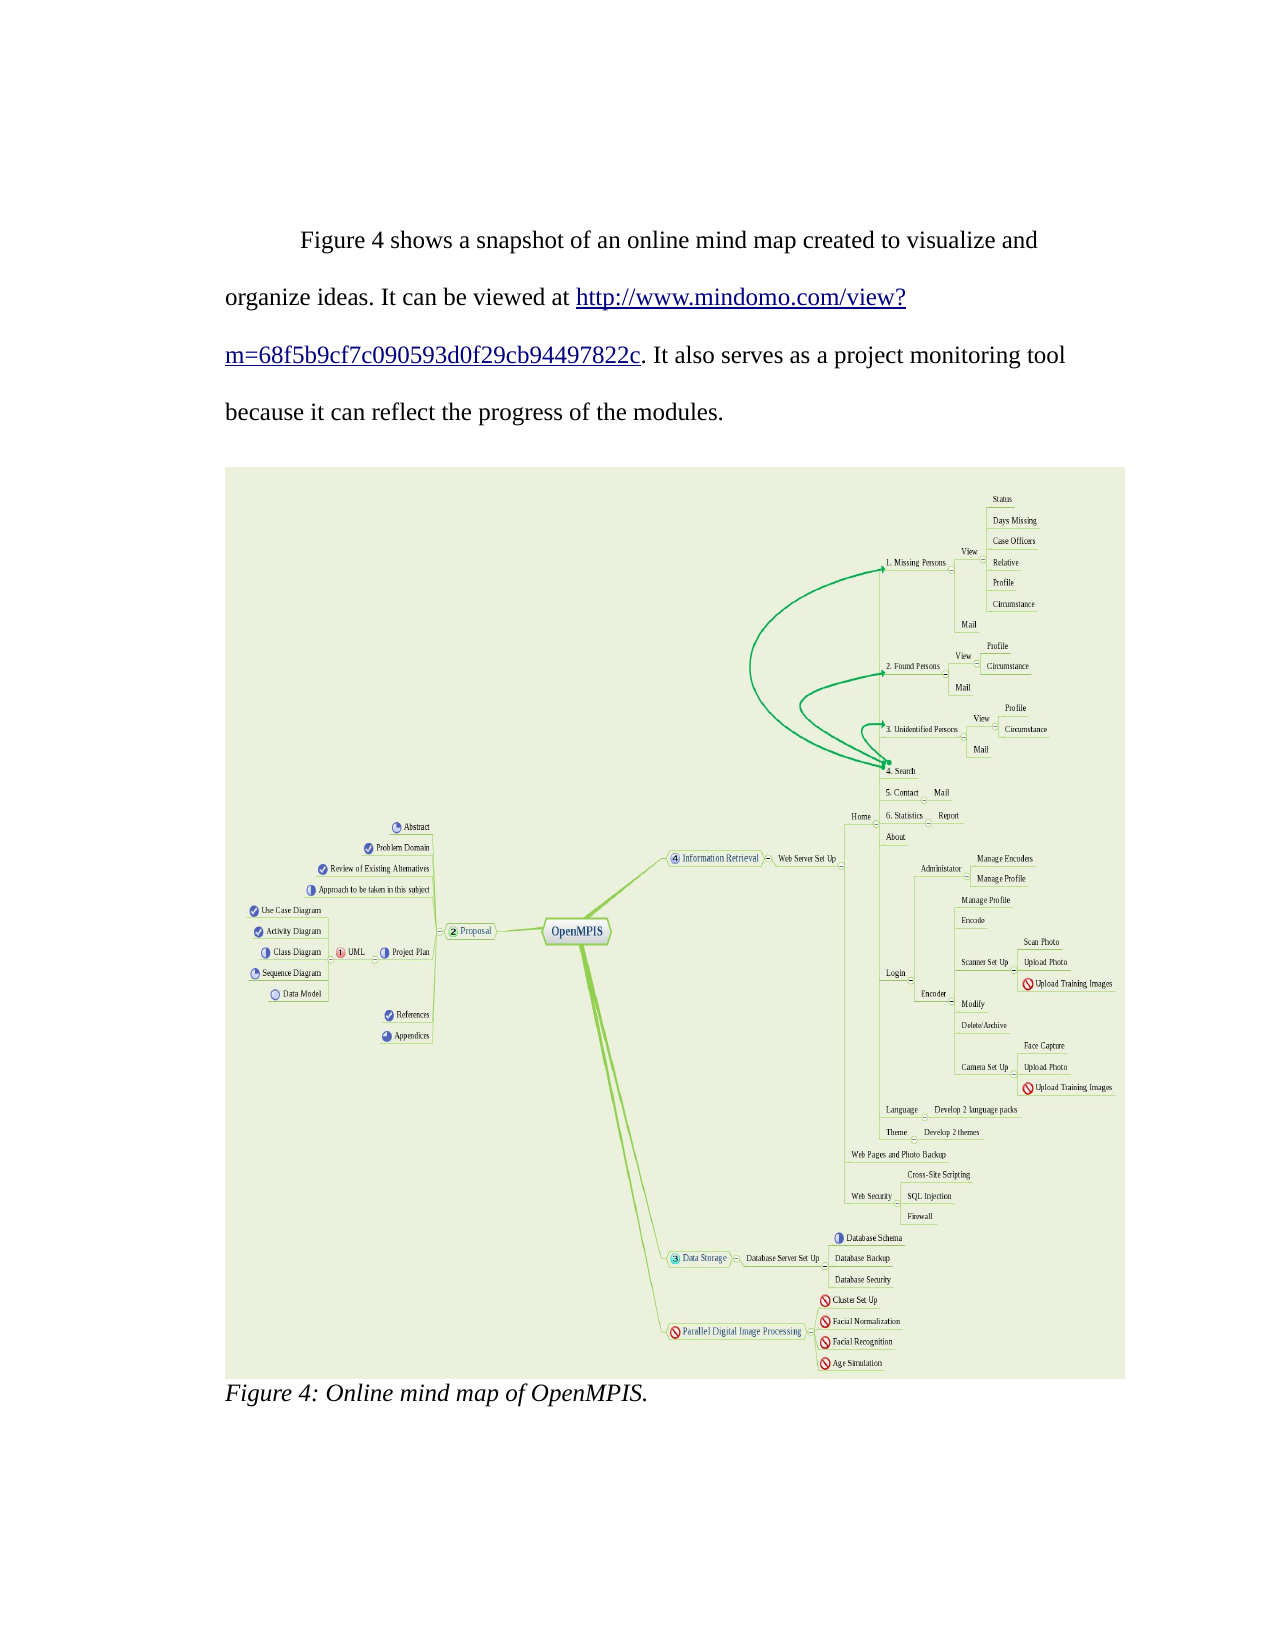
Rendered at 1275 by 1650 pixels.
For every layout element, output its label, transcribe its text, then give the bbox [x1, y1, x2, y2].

text Figure 4: Online mind map of OpenMPIS. [225, 1379, 1125, 1407]
picture [225, 467, 1126, 1379]
text Figure 4 shows a snapshot of an online mind map created to visualize and organize ideas. It can be viewed at http://www.mindomo.com/view?m=68f5b9cf7c090593d0f29cb94497822c. It also serves as a project monitoring tool because it can reflect the progress of the modules. [225, 225, 1125, 426]
